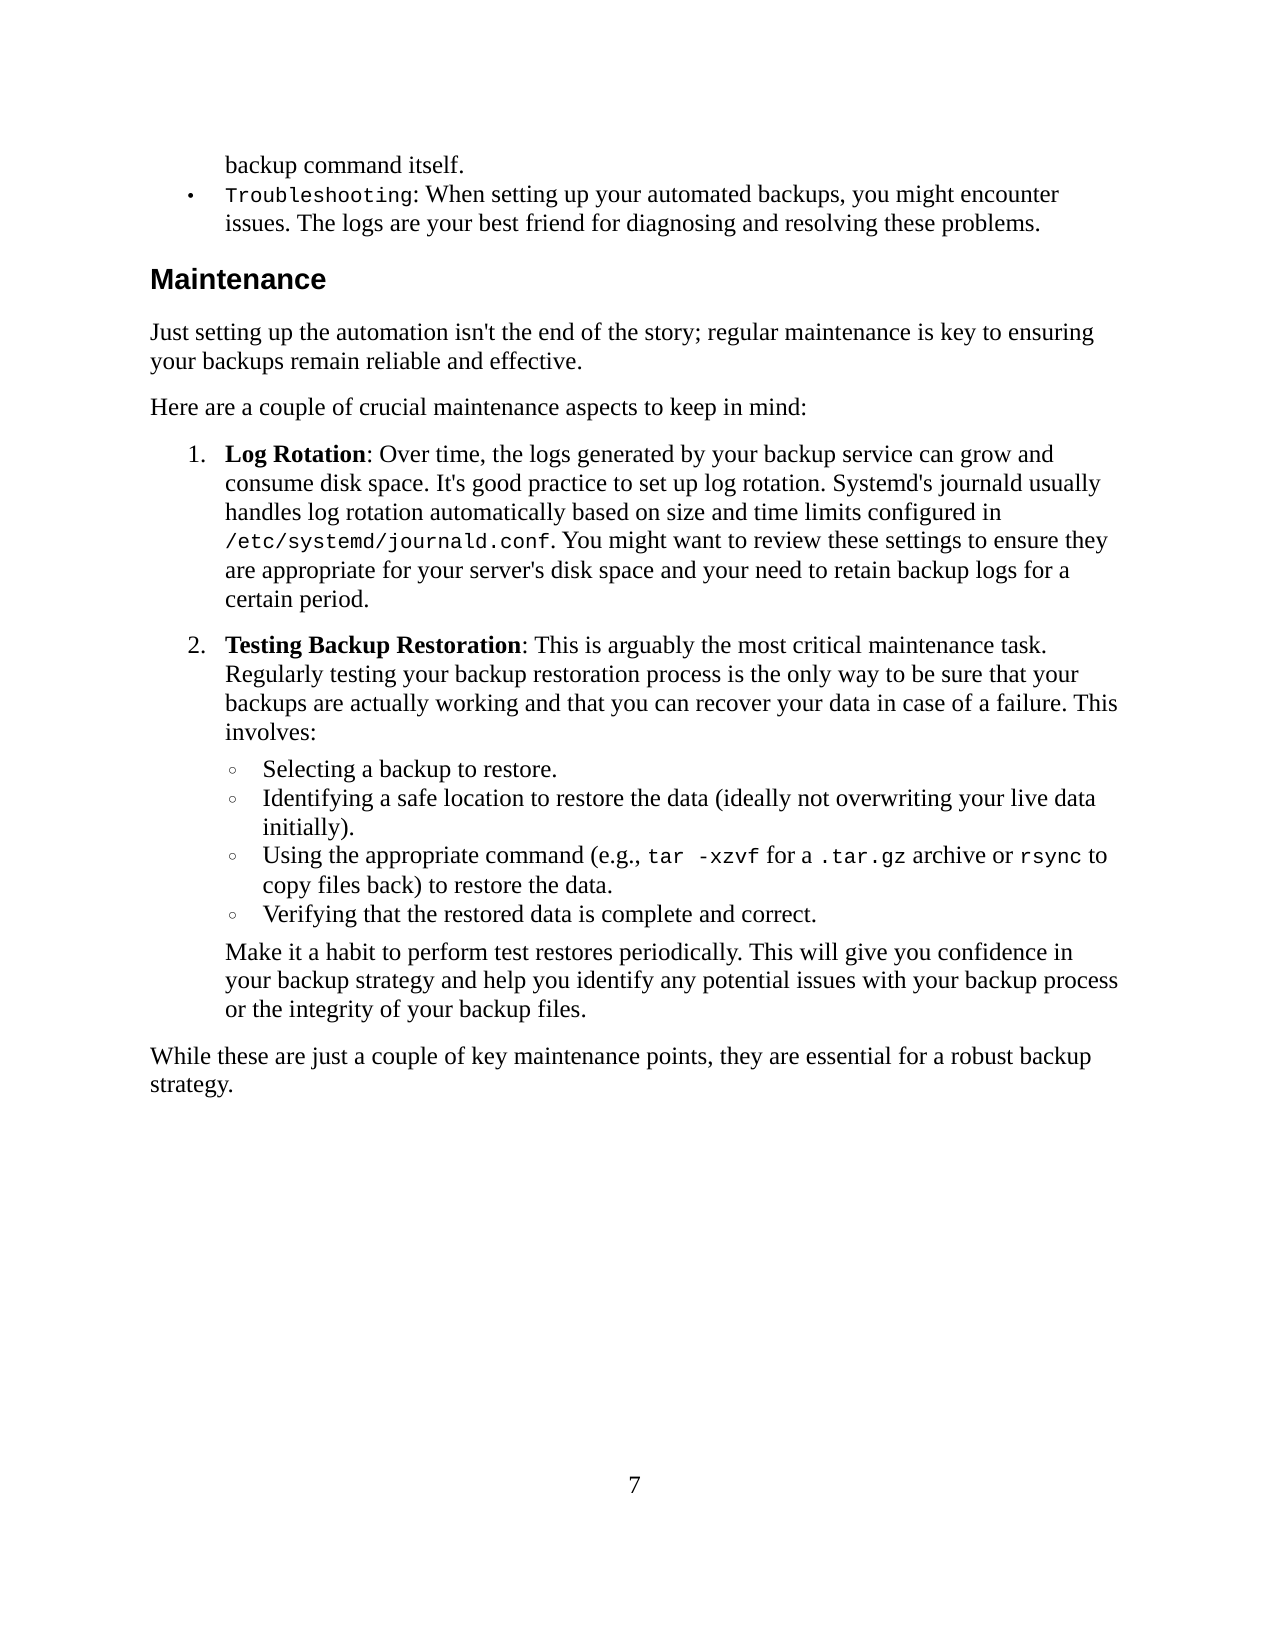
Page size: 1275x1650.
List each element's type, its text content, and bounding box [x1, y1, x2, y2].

text While these are just a couple of key maintenance points, they are essential for a robust backup strategy. [150, 1041, 1125, 1098]
list backup command itself. [187, 150, 1125, 179]
list Testing Backup Restoration: This is arguably the most critical maintenance task. Regularly testing your backup restoration process is the only way to be sure that your backups are actually working and that you can recover your data in case of a failure. This involves: [187, 630, 1125, 745]
list Identifying a safe location to restore the data (ideally not overwriting your live data initially). [225, 783, 1125, 841]
text Just setting up the automation isn't the end of the story; regular maintenance is key to ensuring your backups remain reliable and effective. [150, 317, 1125, 374]
list Troubleshooting: When setting up your automated backups, you might encounter issues. The logs are your best friend for diagnosing and resolving these problems. [187, 179, 1125, 237]
list Log Rotation: Over time, the logs generated by your backup service can grow and consume disk space. It's good practice to set up log rotation. Systemd's journald usually handles log rotation automatically based on size and time limits configured in /etc/systemd/journald.conf. You might want to review these settings to ensure they are appropriate for your server's disk space and your need to retain backup logs for a certain period. [187, 439, 1125, 612]
list Make it a habit to perform test restores periodically. This will give you confidence in your backup strategy and help you identify any potential issues with your backup process or the integrity of your backup files. [187, 937, 1125, 1023]
list Verifying that the restored data is complete and correct. [225, 899, 1125, 928]
text Here are a couple of crucial maintenance aspects to keep in mind: [150, 392, 1125, 421]
list Using the appropriate command (e.g., tar -xzvf for a .tar.gz archive or rsync to copy files back) to restore the data. [225, 841, 1125, 899]
list Selecting a backup to restore. [225, 754, 1125, 783]
subtitle Maintenance [150, 262, 1125, 296]
